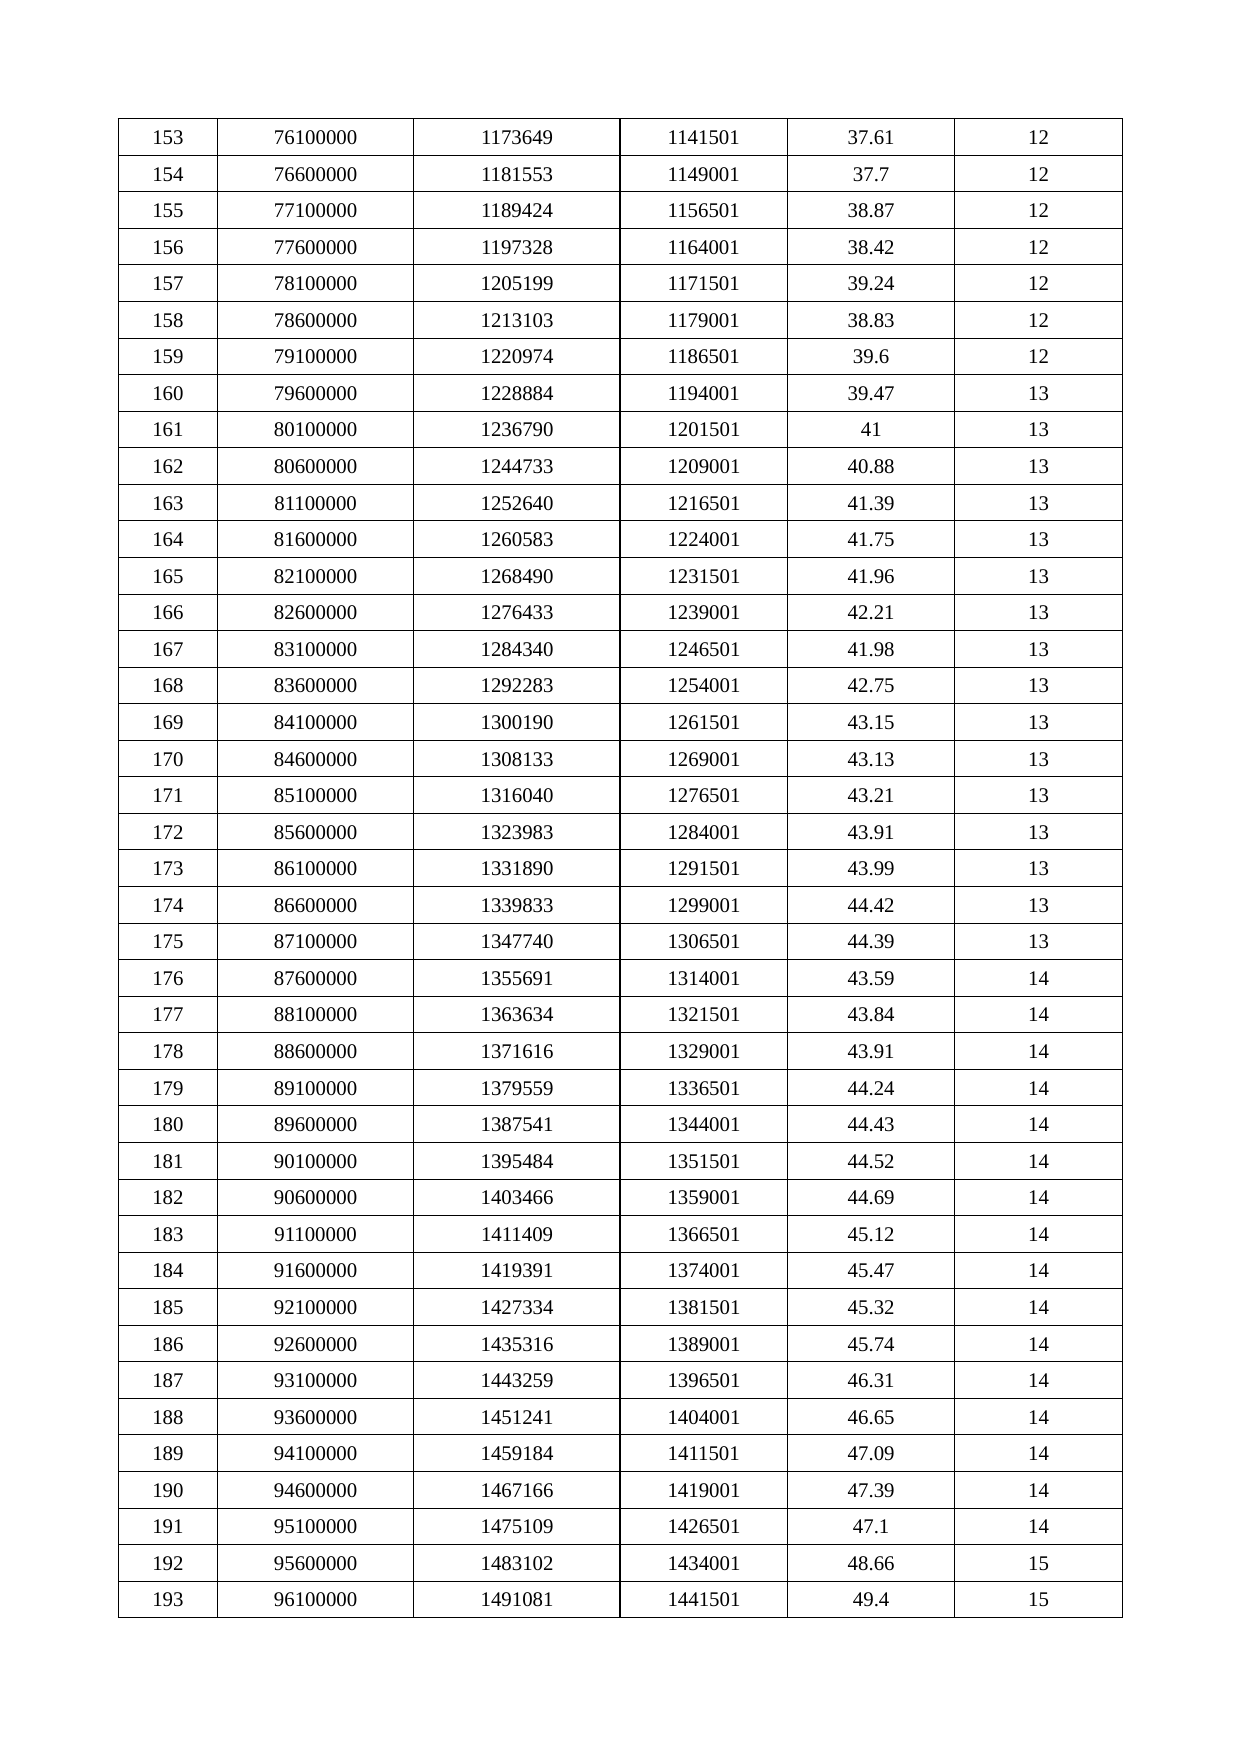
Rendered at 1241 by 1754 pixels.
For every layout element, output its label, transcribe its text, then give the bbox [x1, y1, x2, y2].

table_cell 43.99 [788, 850, 954, 886]
table_cell 166 [119, 595, 217, 630]
table_cell 43.91 [788, 1033, 954, 1069]
table_cell 92600000 [218, 1326, 413, 1361]
table_cell 186 [119, 1326, 217, 1361]
table_cell 43.15 [788, 704, 954, 740]
table_cell 76600000 [218, 156, 413, 191]
table_cell 1411409 [414, 1216, 619, 1252]
table_cell 168 [119, 668, 217, 703]
table_cell 1329001 [621, 1033, 787, 1069]
table_cell 1331890 [414, 850, 619, 886]
table_cell 1441501 [621, 1582, 787, 1617]
table_cell 14 [955, 1216, 1122, 1252]
table_cell 1228884 [414, 375, 619, 411]
table_cell 1475109 [414, 1509, 619, 1544]
table_cell 1371616 [414, 1033, 619, 1069]
table_cell 44.52 [788, 1143, 954, 1178]
table_cell 13 [955, 668, 1122, 703]
table_cell 39.47 [788, 375, 954, 411]
table_cell 181 [119, 1143, 217, 1178]
table_cell 94600000 [218, 1472, 413, 1507]
table_cell 84600000 [218, 741, 413, 776]
table_cell 1149001 [621, 156, 787, 191]
table_cell 1366501 [621, 1216, 787, 1252]
table_cell 1269001 [621, 741, 787, 776]
table_cell 79600000 [218, 375, 413, 411]
table_cell 1467166 [414, 1472, 619, 1507]
table_cell 15 [955, 1545, 1122, 1581]
table_cell 1194001 [621, 375, 787, 411]
table_cell 155 [119, 192, 217, 228]
table_cell 41 [788, 412, 954, 447]
table_cell 167 [119, 631, 217, 667]
table_cell 12 [955, 156, 1122, 191]
table_cell 76100000 [218, 119, 413, 155]
table_cell 1141501 [621, 119, 787, 155]
table_cell 86600000 [218, 887, 413, 922]
table_cell 13 [955, 814, 1122, 849]
table_cell 1268490 [414, 558, 619, 593]
table_cell 1181553 [414, 156, 619, 191]
table_cell 12 [955, 192, 1122, 228]
table_cell 1443259 [414, 1362, 619, 1398]
table_cell 1284340 [414, 631, 619, 667]
table_cell 193 [119, 1582, 217, 1617]
table_cell 45.32 [788, 1289, 954, 1325]
table_cell 1427334 [414, 1289, 619, 1325]
table_cell 95600000 [218, 1545, 413, 1581]
table_cell 190 [119, 1472, 217, 1507]
table_cell 47.1 [788, 1509, 954, 1544]
table_cell 43.91 [788, 814, 954, 849]
table_cell 15 [955, 1582, 1122, 1617]
table_cell 14 [955, 1362, 1122, 1398]
table_cell 14 [955, 1472, 1122, 1507]
table_cell 1239001 [621, 595, 787, 630]
table_cell 14 [955, 1435, 1122, 1471]
table_cell 1299001 [621, 887, 787, 922]
table_cell 47.39 [788, 1472, 954, 1507]
table_cell 13 [955, 704, 1122, 740]
table_cell 1173649 [414, 119, 619, 155]
table_cell 44.43 [788, 1106, 954, 1142]
table_cell 165 [119, 558, 217, 593]
table_cell 1292283 [414, 668, 619, 703]
table_cell 43.13 [788, 741, 954, 776]
table_cell 1316040 [414, 777, 619, 813]
table_cell 12 [955, 302, 1122, 337]
table_cell 45.12 [788, 1216, 954, 1252]
table_cell 160 [119, 375, 217, 411]
table_cell 192 [119, 1545, 217, 1581]
table_cell 162 [119, 448, 217, 484]
table_cell 1156501 [621, 192, 787, 228]
table_cell 14 [955, 960, 1122, 996]
table_cell 82100000 [218, 558, 413, 593]
table_cell 14 [955, 1326, 1122, 1361]
table_cell 45.74 [788, 1326, 954, 1361]
table_cell 48.66 [788, 1545, 954, 1581]
table_cell 13 [955, 595, 1122, 630]
table_cell 90100000 [218, 1143, 413, 1178]
table_cell 38.87 [788, 192, 954, 228]
table_cell 44.39 [788, 924, 954, 959]
table_cell 1347740 [414, 924, 619, 959]
table_cell 159 [119, 339, 217, 374]
table_cell 13 [955, 448, 1122, 484]
table_cell 180 [119, 1106, 217, 1142]
table_cell 188 [119, 1399, 217, 1434]
table_cell 1205199 [414, 265, 619, 301]
table_cell 1396501 [621, 1362, 787, 1398]
table_cell 176 [119, 960, 217, 996]
table_cell 163 [119, 485, 217, 520]
table_cell 90600000 [218, 1180, 413, 1215]
table_cell 14 [955, 1509, 1122, 1544]
table_cell 13 [955, 375, 1122, 411]
table_cell 88600000 [218, 1033, 413, 1069]
table_cell 1213103 [414, 302, 619, 337]
table_cell 1459184 [414, 1435, 619, 1471]
table_cell 14 [955, 1143, 1122, 1178]
table_cell 1244733 [414, 448, 619, 484]
table_cell 46.65 [788, 1399, 954, 1434]
table_cell 1300190 [414, 704, 619, 740]
table_cell 187 [119, 1362, 217, 1398]
table_cell 43.21 [788, 777, 954, 813]
table_cell 85100000 [218, 777, 413, 813]
table_cell 1291501 [621, 850, 787, 886]
table_cell 1197328 [414, 229, 619, 264]
table_cell 86100000 [218, 850, 413, 886]
table_cell 191 [119, 1509, 217, 1544]
table_cell 1189424 [414, 192, 619, 228]
table_cell 13 [955, 485, 1122, 520]
table_cell 14 [955, 1070, 1122, 1105]
table_cell 1308133 [414, 741, 619, 776]
table_cell 85600000 [218, 814, 413, 849]
table_cell 1419001 [621, 1472, 787, 1507]
table_cell 49.4 [788, 1582, 954, 1617]
table_cell 183 [119, 1216, 217, 1252]
table_cell 170 [119, 741, 217, 776]
table_cell 1224001 [621, 521, 787, 557]
table_cell 80100000 [218, 412, 413, 447]
table_cell 41.96 [788, 558, 954, 593]
table_cell 13 [955, 412, 1122, 447]
table_cell 1395484 [414, 1143, 619, 1178]
table_cell 40.88 [788, 448, 954, 484]
table_cell 1216501 [621, 485, 787, 520]
table_cell 81600000 [218, 521, 413, 557]
table_cell 13 [955, 924, 1122, 959]
table_cell 41.39 [788, 485, 954, 520]
table_cell 44.42 [788, 887, 954, 922]
table_cell 43.84 [788, 997, 954, 1032]
table_cell 157 [119, 265, 217, 301]
table_cell 94100000 [218, 1435, 413, 1471]
table_cell 1411501 [621, 1435, 787, 1471]
table_cell 178 [119, 1033, 217, 1069]
table_cell 41.75 [788, 521, 954, 557]
table_cell 1359001 [621, 1180, 787, 1215]
table_cell 14 [955, 1033, 1122, 1069]
table_cell 78600000 [218, 302, 413, 337]
table_cell 42.21 [788, 595, 954, 630]
table_cell 153 [119, 119, 217, 155]
table_cell 1336501 [621, 1070, 787, 1105]
table_cell 14 [955, 1399, 1122, 1434]
table_cell 14 [955, 1106, 1122, 1142]
table_cell 175 [119, 924, 217, 959]
table_cell 95100000 [218, 1509, 413, 1544]
table_cell 14 [955, 1180, 1122, 1215]
table_cell 83100000 [218, 631, 413, 667]
table_cell 96100000 [218, 1582, 413, 1617]
table_cell 1483102 [414, 1545, 619, 1581]
table_cell 177 [119, 997, 217, 1032]
table_cell 1220974 [414, 339, 619, 374]
table_cell 13 [955, 887, 1122, 922]
table_cell 164 [119, 521, 217, 557]
table_cell 1355691 [414, 960, 619, 996]
table_cell 14 [955, 997, 1122, 1032]
table_cell 169 [119, 704, 217, 740]
table_cell 1363634 [414, 997, 619, 1032]
table_cell 87100000 [218, 924, 413, 959]
table_cell 39.24 [788, 265, 954, 301]
table_cell 1381501 [621, 1289, 787, 1325]
table_cell 93100000 [218, 1362, 413, 1398]
table_cell 13 [955, 521, 1122, 557]
table_cell 13 [955, 850, 1122, 886]
table_cell 1209001 [621, 448, 787, 484]
table_cell 1387541 [414, 1106, 619, 1142]
table_cell 161 [119, 412, 217, 447]
table_cell 158 [119, 302, 217, 337]
table_cell 1426501 [621, 1509, 787, 1544]
table_cell 38.42 [788, 229, 954, 264]
table_cell 1379559 [414, 1070, 619, 1105]
table_cell 13 [955, 631, 1122, 667]
table_cell 81100000 [218, 485, 413, 520]
table_cell 1231501 [621, 558, 787, 593]
table_cell 79100000 [218, 339, 413, 374]
table_cell 44.24 [788, 1070, 954, 1105]
table_cell 172 [119, 814, 217, 849]
table_cell 44.69 [788, 1180, 954, 1215]
table_cell 1276433 [414, 595, 619, 630]
table_cell 42.75 [788, 668, 954, 703]
table_cell 1491081 [414, 1582, 619, 1617]
table_cell 14 [955, 1253, 1122, 1288]
table_cell 1236790 [414, 412, 619, 447]
table_cell 47.09 [788, 1435, 954, 1471]
table_cell 82600000 [218, 595, 413, 630]
table_cell 89100000 [218, 1070, 413, 1105]
table_cell 12 [955, 119, 1122, 155]
table_cell 89600000 [218, 1106, 413, 1142]
table_cell 38.83 [788, 302, 954, 337]
table_cell 1339833 [414, 887, 619, 922]
table_cell 1246501 [621, 631, 787, 667]
table_cell 1276501 [621, 777, 787, 813]
table_cell 78100000 [218, 265, 413, 301]
table_cell 83600000 [218, 668, 413, 703]
table_cell 88100000 [218, 997, 413, 1032]
table_cell 1403466 [414, 1180, 619, 1215]
table_cell 12 [955, 265, 1122, 301]
table_cell 91600000 [218, 1253, 413, 1288]
table_cell 14 [955, 1289, 1122, 1325]
table_cell 185 [119, 1289, 217, 1325]
table_cell 1260583 [414, 521, 619, 557]
table_cell 37.7 [788, 156, 954, 191]
table_cell 1435316 [414, 1326, 619, 1361]
table_cell 179 [119, 1070, 217, 1105]
table_cell 173 [119, 850, 217, 886]
table_cell 1171501 [621, 265, 787, 301]
table_cell 184 [119, 1253, 217, 1288]
table_cell 80600000 [218, 448, 413, 484]
table_cell 1451241 [414, 1399, 619, 1434]
table_cell 189 [119, 1435, 217, 1471]
table_cell 1323983 [414, 814, 619, 849]
table_cell 171 [119, 777, 217, 813]
table_cell 46.31 [788, 1362, 954, 1398]
table_cell 1419391 [414, 1253, 619, 1288]
table_cell 12 [955, 229, 1122, 264]
table_cell 1434001 [621, 1545, 787, 1581]
table_cell 91100000 [218, 1216, 413, 1252]
table_cell 1344001 [621, 1106, 787, 1142]
table_cell 13 [955, 558, 1122, 593]
table_cell 41.98 [788, 631, 954, 667]
table_cell 1321501 [621, 997, 787, 1032]
table_cell 45.47 [788, 1253, 954, 1288]
table_cell 77100000 [218, 192, 413, 228]
table_cell 77600000 [218, 229, 413, 264]
table_cell 1254001 [621, 668, 787, 703]
table_cell 1306501 [621, 924, 787, 959]
table_cell 1261501 [621, 704, 787, 740]
table_cell 1404001 [621, 1399, 787, 1434]
table_cell 43.59 [788, 960, 954, 996]
table_cell 182 [119, 1180, 217, 1215]
table_cell 84100000 [218, 704, 413, 740]
table_cell 39.6 [788, 339, 954, 374]
table_cell 1252640 [414, 485, 619, 520]
table_cell 1164001 [621, 229, 787, 264]
table_cell 12 [955, 339, 1122, 374]
table_cell 13 [955, 777, 1122, 813]
table_cell 1389001 [621, 1326, 787, 1361]
table_cell 93600000 [218, 1399, 413, 1434]
table_cell 156 [119, 229, 217, 264]
table_cell 1201501 [621, 412, 787, 447]
table_cell 1179001 [621, 302, 787, 337]
table_cell 154 [119, 156, 217, 191]
table_cell 13 [955, 741, 1122, 776]
table_cell 1351501 [621, 1143, 787, 1178]
table_cell 1186501 [621, 339, 787, 374]
table_cell 174 [119, 887, 217, 922]
table_cell 92100000 [218, 1289, 413, 1325]
table_cell 1314001 [621, 960, 787, 996]
table_cell 1284001 [621, 814, 787, 849]
table_cell 1374001 [621, 1253, 787, 1288]
table_cell 37.61 [788, 119, 954, 155]
table_cell 87600000 [218, 960, 413, 996]
